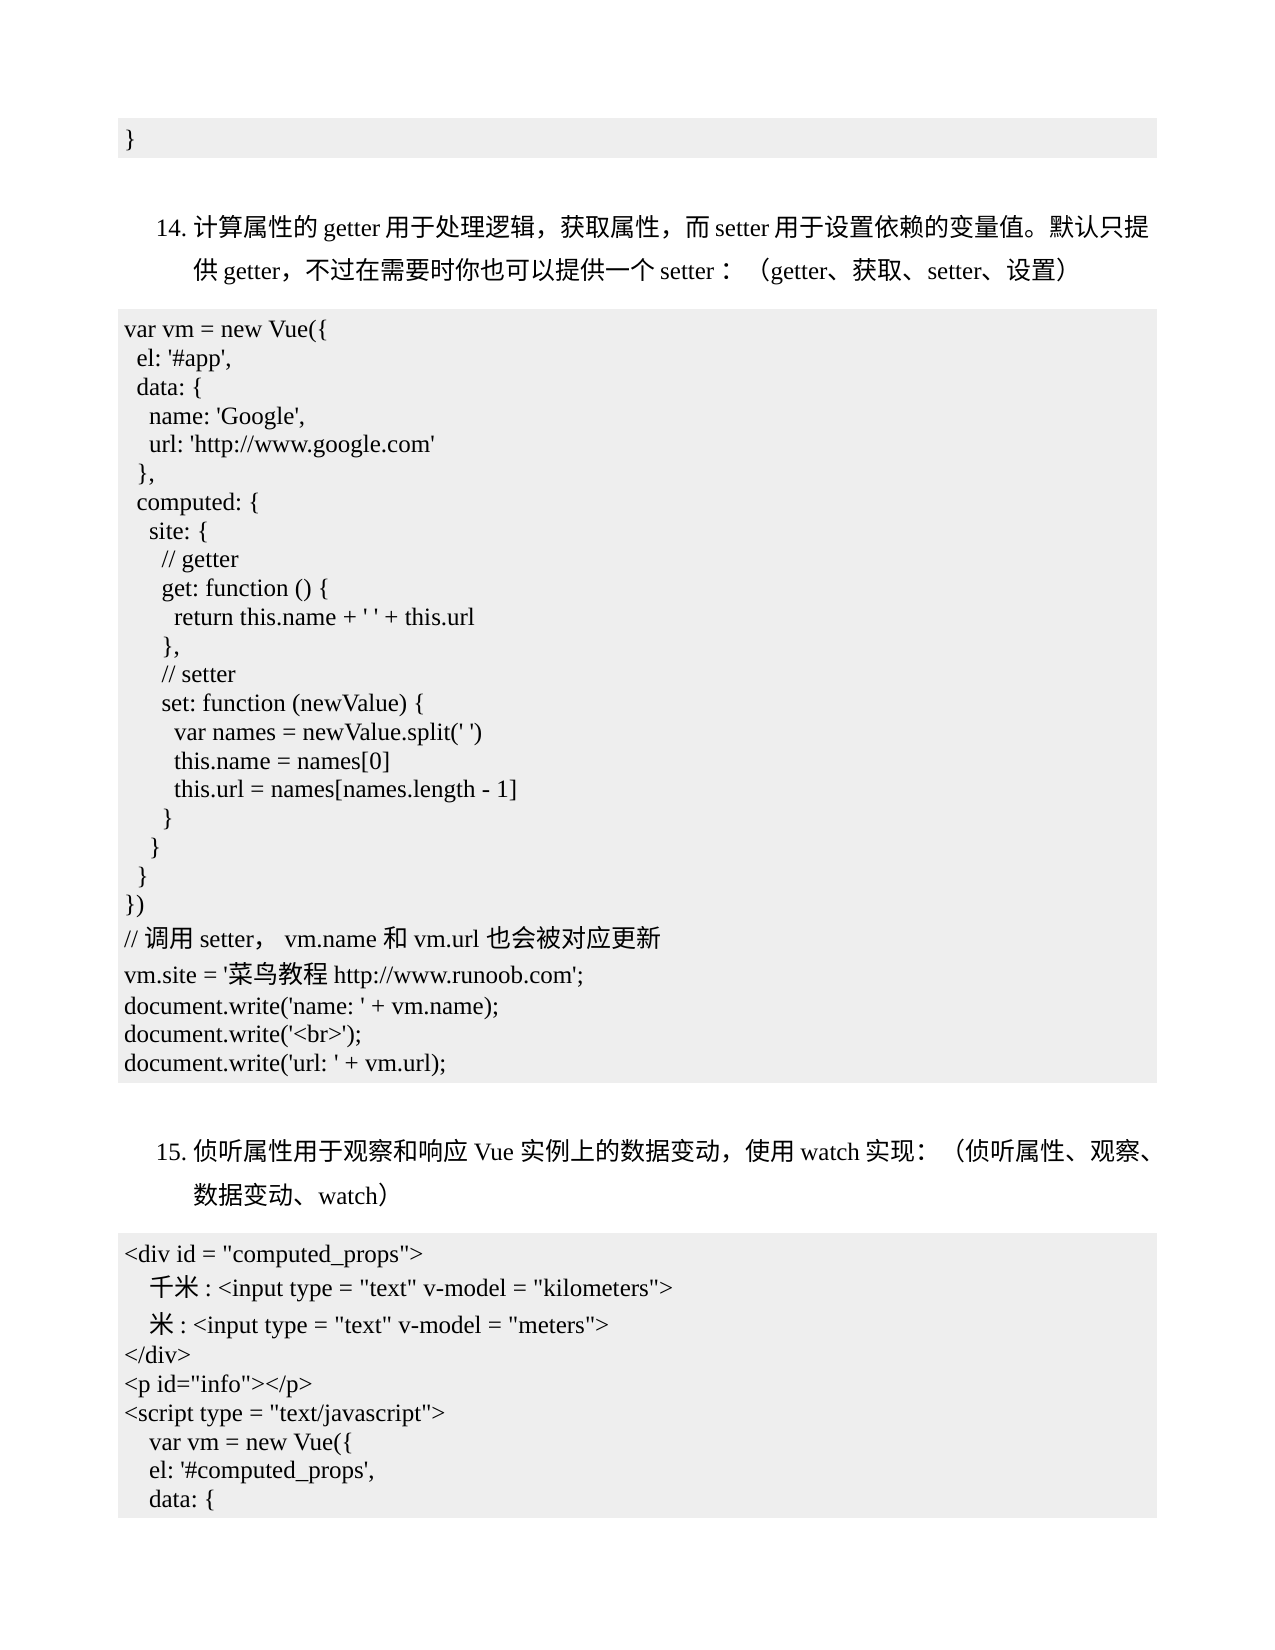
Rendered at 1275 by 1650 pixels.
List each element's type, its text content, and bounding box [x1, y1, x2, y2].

list 侦听属性用于观察和响应 Vue 实例上的数据变动，使用watch实现：（侦听属性、观察、数据变动、watch） [156, 1132, 1157, 1212]
table_header } [118, 118, 1157, 158]
table_header var vm = new Vue({ el: '#app', data: { name: 'Google', url: 'http://www.google.com' }, computed: { site: { // getter get: function () { return this.name + ' ' + this.url }, // setter set: function (newValue) { var names = newValue.split(' ') this.name = names[0] this.url = names[names.length - 1] } } } }) // 调用 setter， vm.name 和 vm.url 也会被对应更新 vm.site = '菜鸟教程 http://www.runoob.com'; document.write('name: ' + vm.name); document.write('<br>'); document.write('url: ' + vm.url); [118, 309, 1157, 1083]
table_header <div id = "computed_props"> 千米 : <input type = "text" v-model = "kilometers"> 米 : <input type = "text" v-model = "meters"> </div> <p id="info"></p> <script type = "text/javascript"> var vm = new Vue({ el: '#computed_props', data: { [118, 1233, 1157, 1518]
list 计算属性的getter用于处理逻辑，获取属性，而setter用于设置依赖的变量值。默认只提供getter，不过在需要时你也可以提供一个setter ：（getter、获取、setter、设置） [156, 207, 1157, 287]
